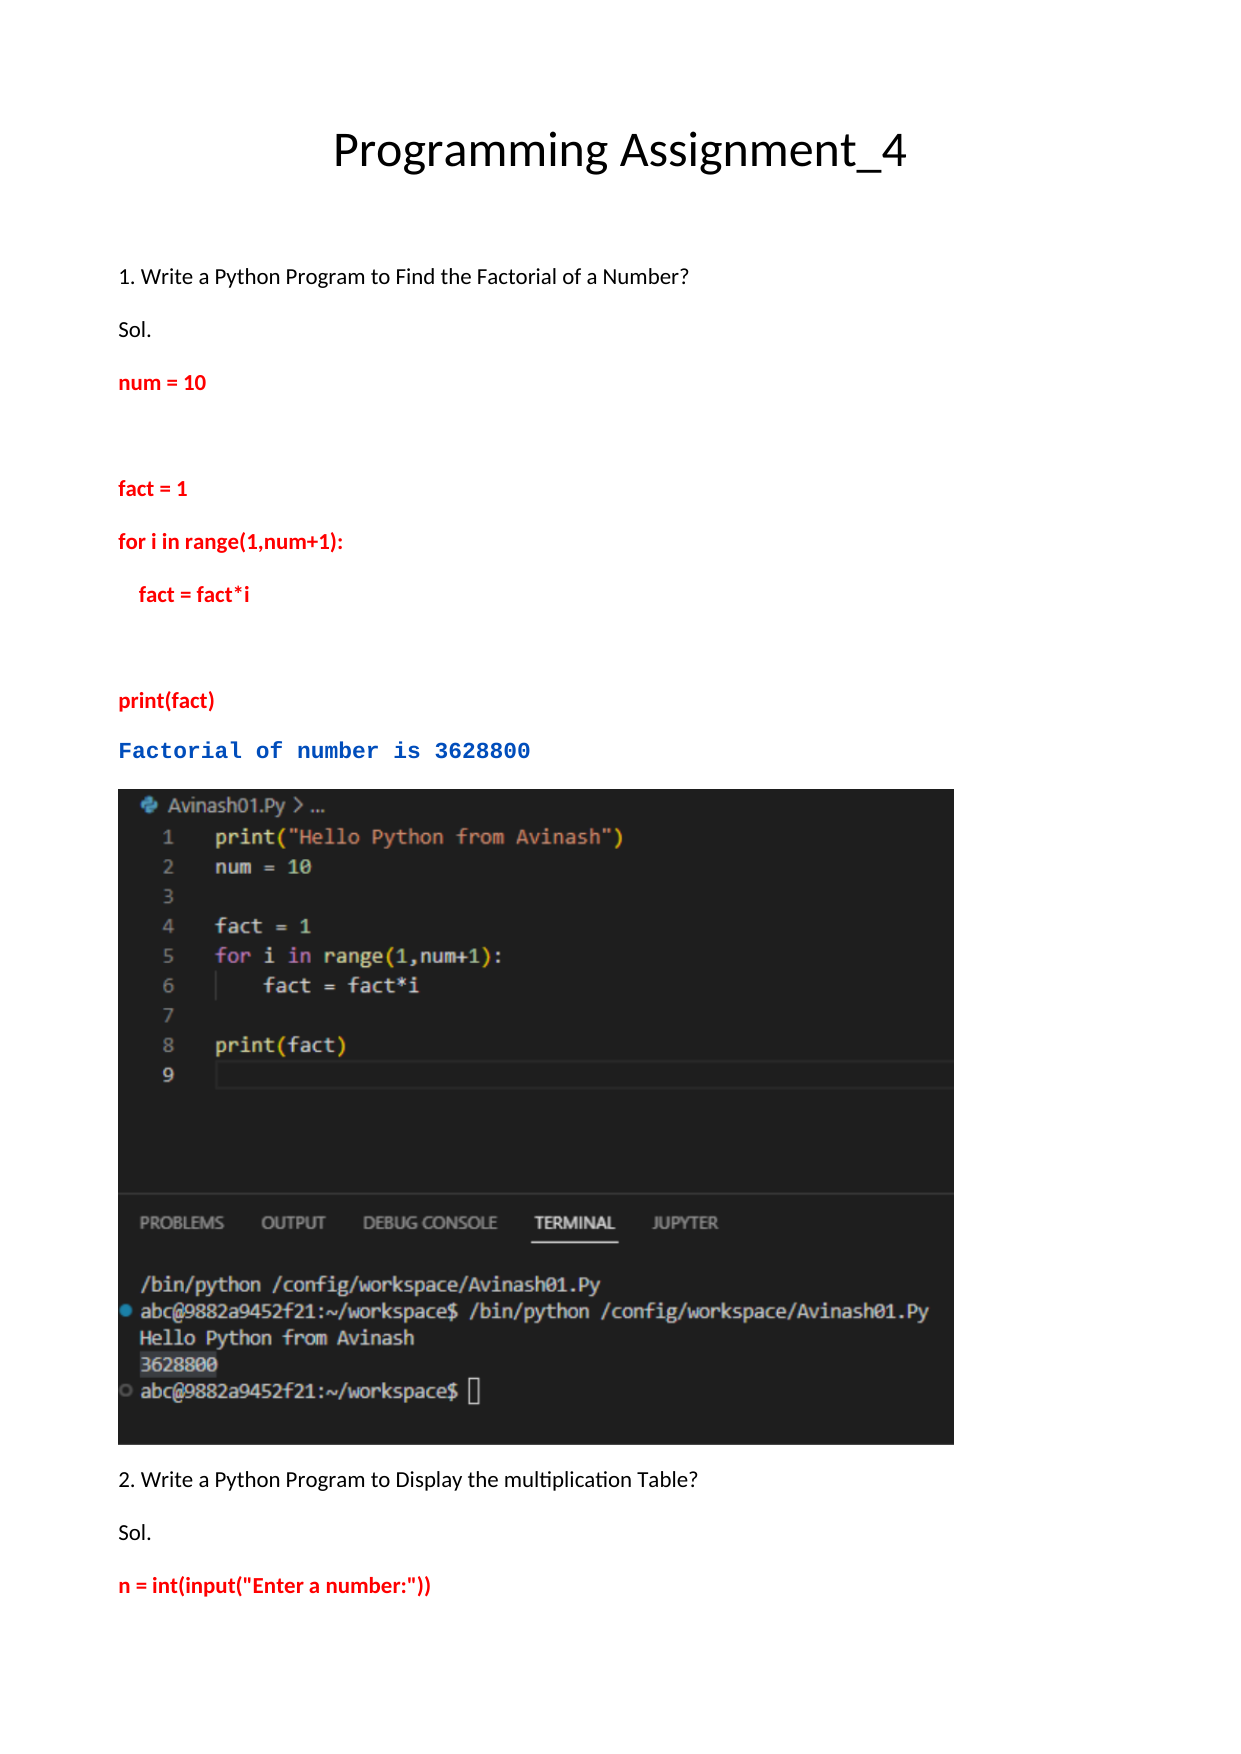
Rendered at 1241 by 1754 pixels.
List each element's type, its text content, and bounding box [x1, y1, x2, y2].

text Factorial of number is 3628800 [118, 739, 1122, 765]
text Sol. [118, 315, 1122, 343]
text for i in range(1,num+1): [118, 527, 1122, 555]
text Sol. [118, 1518, 1122, 1546]
text Programming Assignment_4 [118, 118, 1122, 179]
text num = 10 [118, 368, 1122, 396]
text 1. Write a Python Program to Find the Factorial of a Number? [118, 262, 1122, 290]
text 2. Write a Python Program to Display the multiplication Table? [118, 1465, 1122, 1493]
text fact = 1 [118, 474, 1122, 502]
text print(fact) [118, 686, 1122, 714]
text n = int(input("Enter a number:")) [118, 1571, 1122, 1599]
text fact = fact*i [118, 580, 1122, 608]
